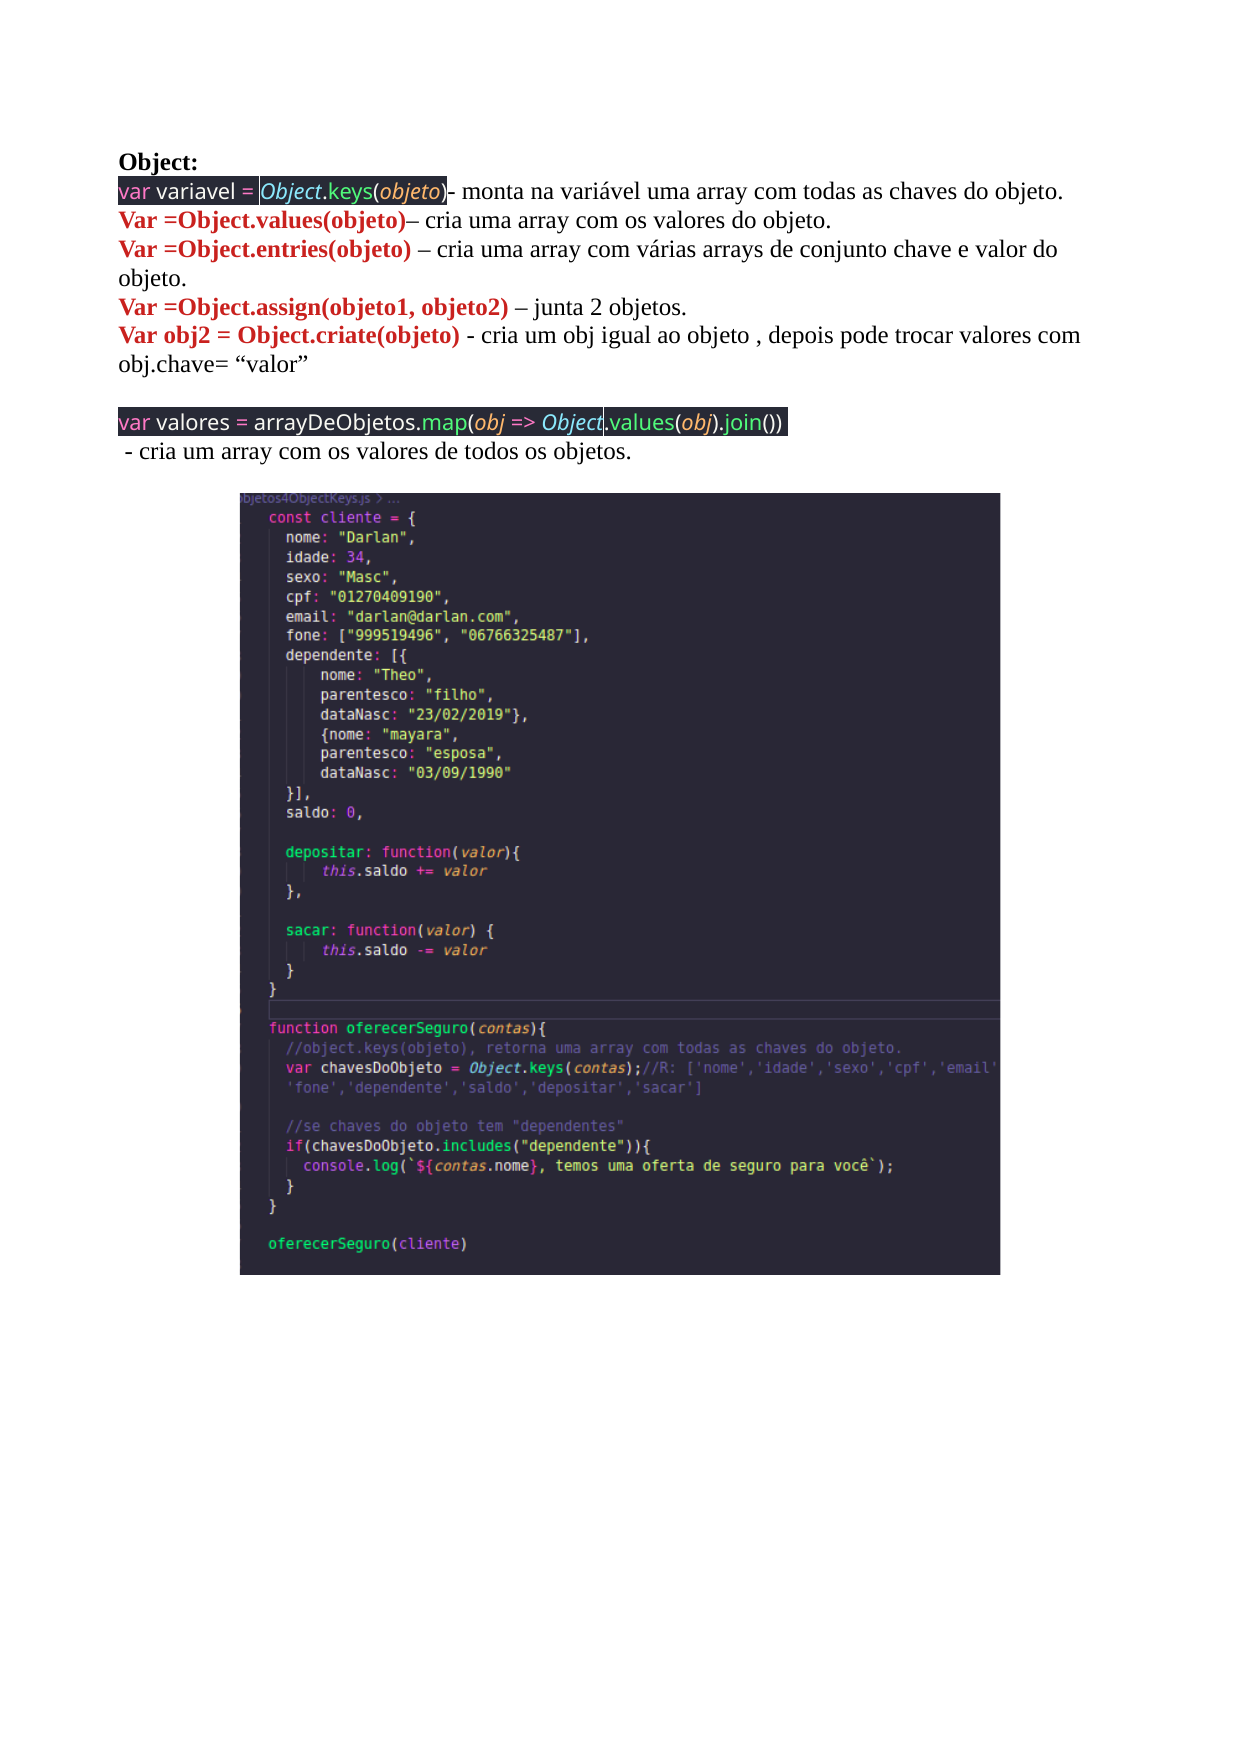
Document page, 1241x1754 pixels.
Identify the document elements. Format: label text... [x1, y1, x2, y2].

text Object: [118, 147, 1122, 176]
text Var =Object.assign(objeto1, objeto2) – junta 2 objetos. [118, 292, 1122, 320]
text var variavel = Object.keys(objeto)- monta na variável uma array com todas as chaves do objeto. [118, 176, 1122, 205]
text Var obj2 = Object.criate(objeto) - cria um obj igual ao objeto , depois pode trocar valores com obj.chave= “valor” [118, 320, 1122, 378]
text - cria um array com os valores de todos os objetos. [118, 436, 1122, 465]
text Var =Object.values(objeto)– cria uma array com os valores do objeto. [118, 205, 1122, 234]
text Var =Object.entries(objeto) – cria uma array com várias arrays de conjunto chave e valor do objeto. [118, 234, 1122, 292]
text var valores = arrayDeObjetos.map(obj => Object.values(obj).join()) [118, 407, 1122, 436]
picture [239, 493, 1001, 1275]
